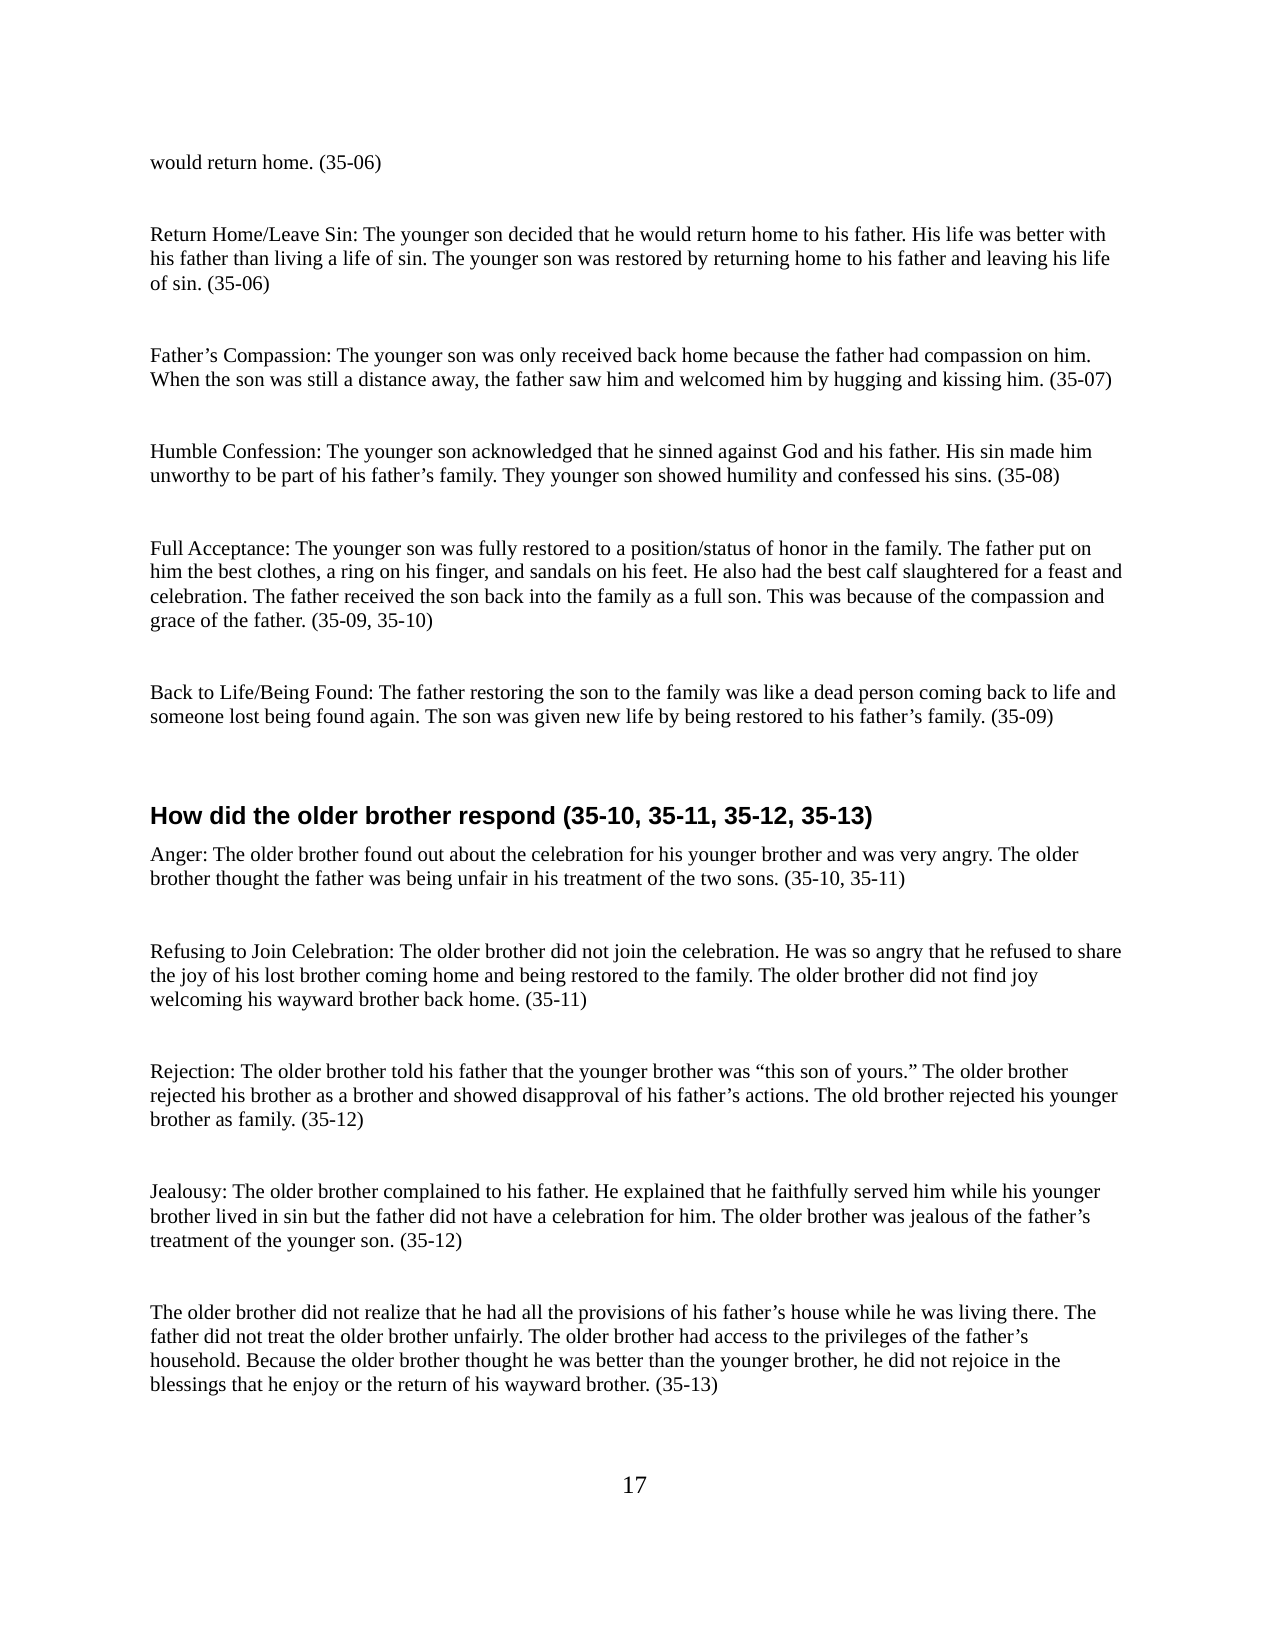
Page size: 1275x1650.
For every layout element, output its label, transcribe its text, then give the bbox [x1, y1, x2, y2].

text Rejection: The older brother told his father that the younger brother was “this son of yours.” The older brother rejected his brother as a brother and showed disapproval of his father’s actions. The old brother rejected his younger brother as family. (35-12) [150, 1059, 1125, 1131]
text Full Acceptance: The younger son was fully restored to a position/status of honor in the family. The father put on him the best clothes, a ring on his finger, and sandals on his feet. He also had the best calf slaughtered for a feast and celebration. The father received the son back into the family as a full son. This was because of the compassion and grace of the father. (35-09, 35-10) [150, 535, 1125, 632]
text Return Home/Leave Sin: The younger son decided that he would return home to his father. His life was better with his father than living a life of sin. The younger son was restored by returning home to his father and leaving his life of sin. (35-06) [150, 222, 1125, 294]
subtitle How did the older brother respond (35-10, 35-11, 35-12, 35-13) [150, 801, 1125, 830]
text Humble Confession: The younger son acknowledged that he sinned against God and his father. His sin made him unworthy to be part of his father’s family. They younger son showed humility and confessed his sins. (35-08) [150, 439, 1125, 487]
text Anger: The older brother found out about the celebration for his younger brother and was very angry. The older brother thought the father was being unfair in his treatment of the two sons. (35-10, 35-11) [150, 842, 1125, 890]
text The older brother did not realize that he had all the provisions of his father’s house while he was living there. The father did not treat the older brother unfairly. The older brother had access to the privileges of the father’s household. Because the older brother thought he was better than the younger brother, he did not rejoice in the blessings that he enjoy or the return of his wayward brother. (35-13) [150, 1300, 1125, 1396]
text Jealousy: The older brother complained to his father. He explained that he faithfully served him while his younger brother lived in sin but the father did not have a celebration for him. The older brother was jealous of the father’s treatment of the younger son. (35-12) [150, 1179, 1125, 1252]
text would return home. (35-06) [150, 150, 1125, 174]
text Refusing to Join Celebration: The older brother did not join the celebration. He was so angry that he refused to share the joy of his lost brother coming home and being restored to the family. The older brother did not find joy welcoming his wayward brother back home. (35-11) [150, 939, 1125, 1011]
text Father’s Compassion: The younger son was only received back home because the father had compassion on him. When the son was still a distance away, the father saw him and welcomed him by hugging and kissing him. (35-07) [150, 343, 1125, 391]
text Back to Life/Being Found: The father restoring the son to the family was like a dead person coming back to life and someone lost being found again. The son was given new life by being restored to his father’s family. (35-09) [150, 680, 1125, 728]
